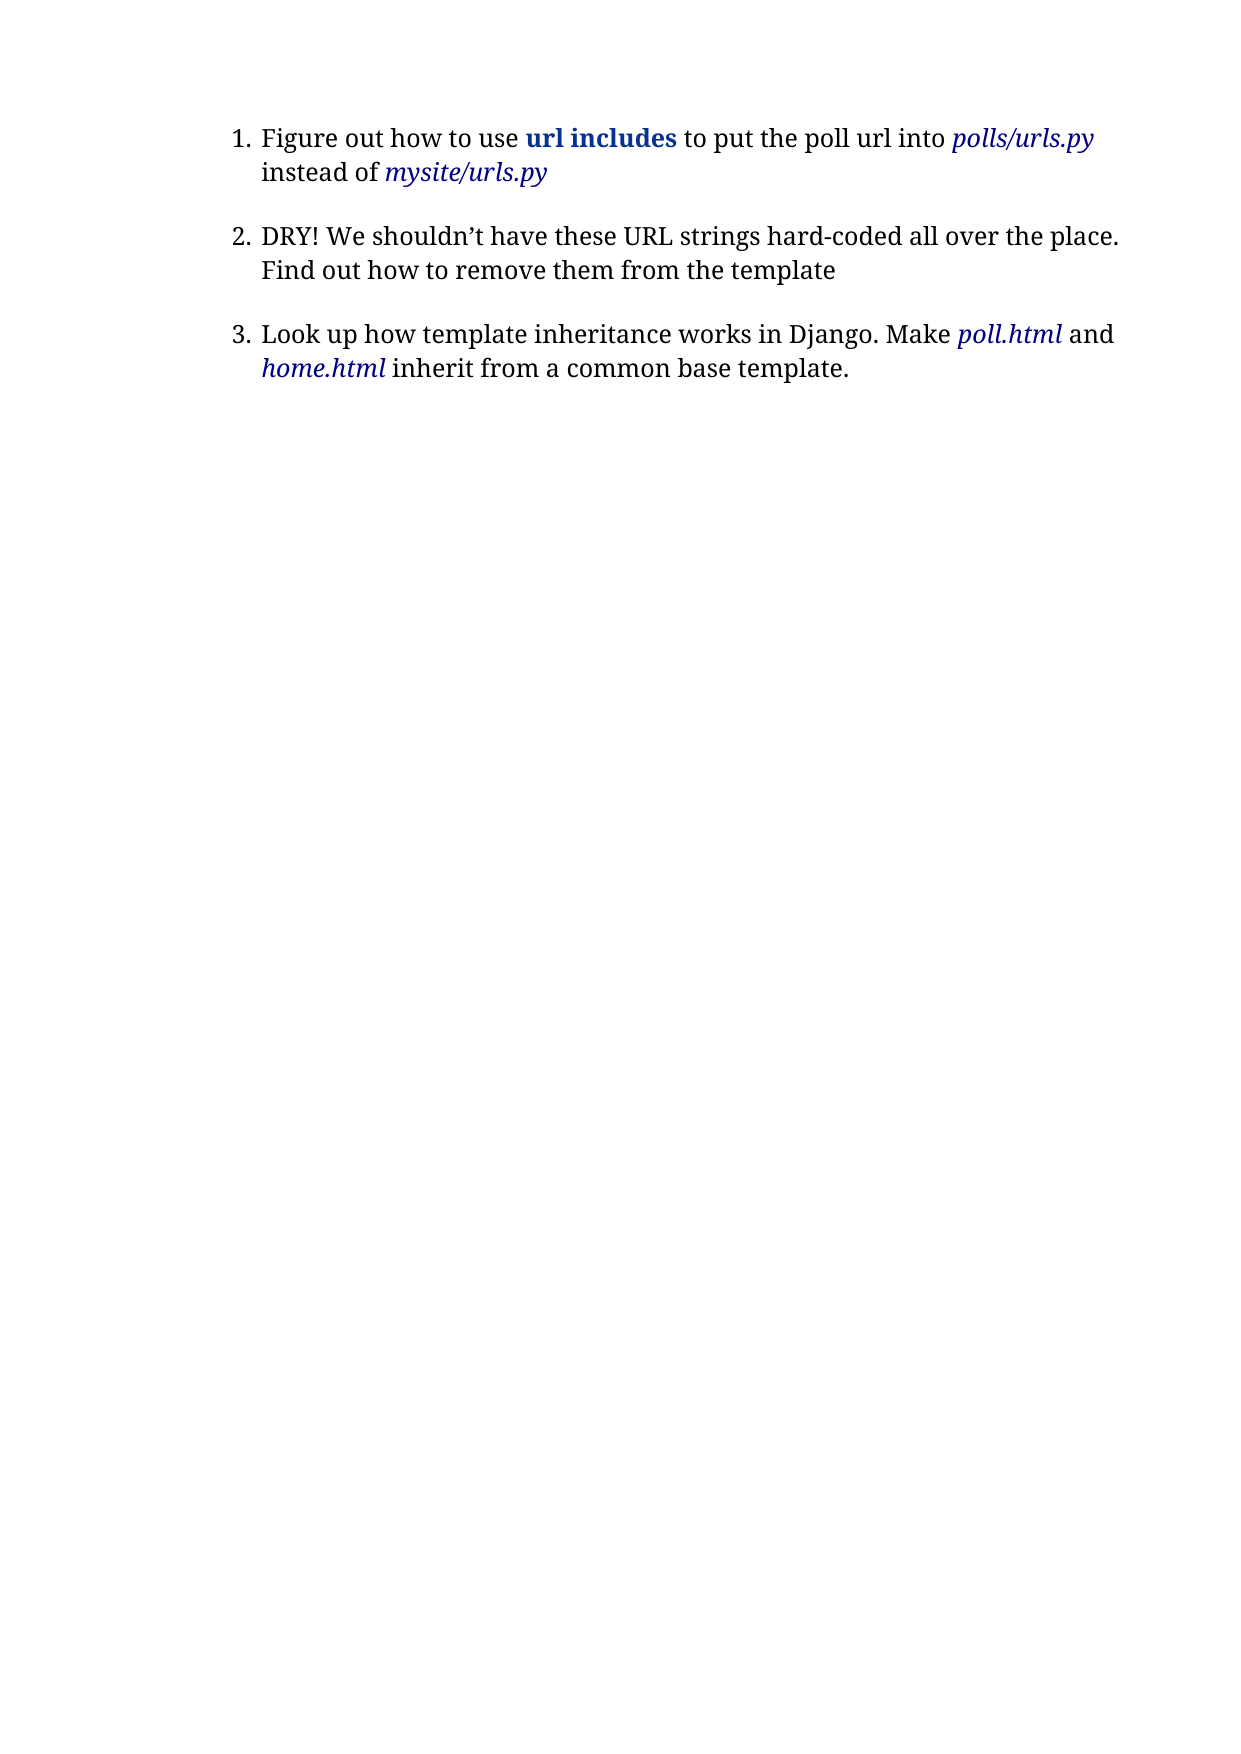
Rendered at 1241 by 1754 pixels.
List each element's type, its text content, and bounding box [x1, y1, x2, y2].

table_header Advanced tasks Figure out how to use url includes to put the poll url into polls/urls.py instead of mysite/urls.py DRY! We shouldn’t have these URL strings hard-coded all over the place. Find out how to remove them from the template Look up how template inheritance works in Django. Make poll.html and home.html inherit from a common base template. [184, 118, 1181, 417]
table_header [118, 118, 184, 417]
